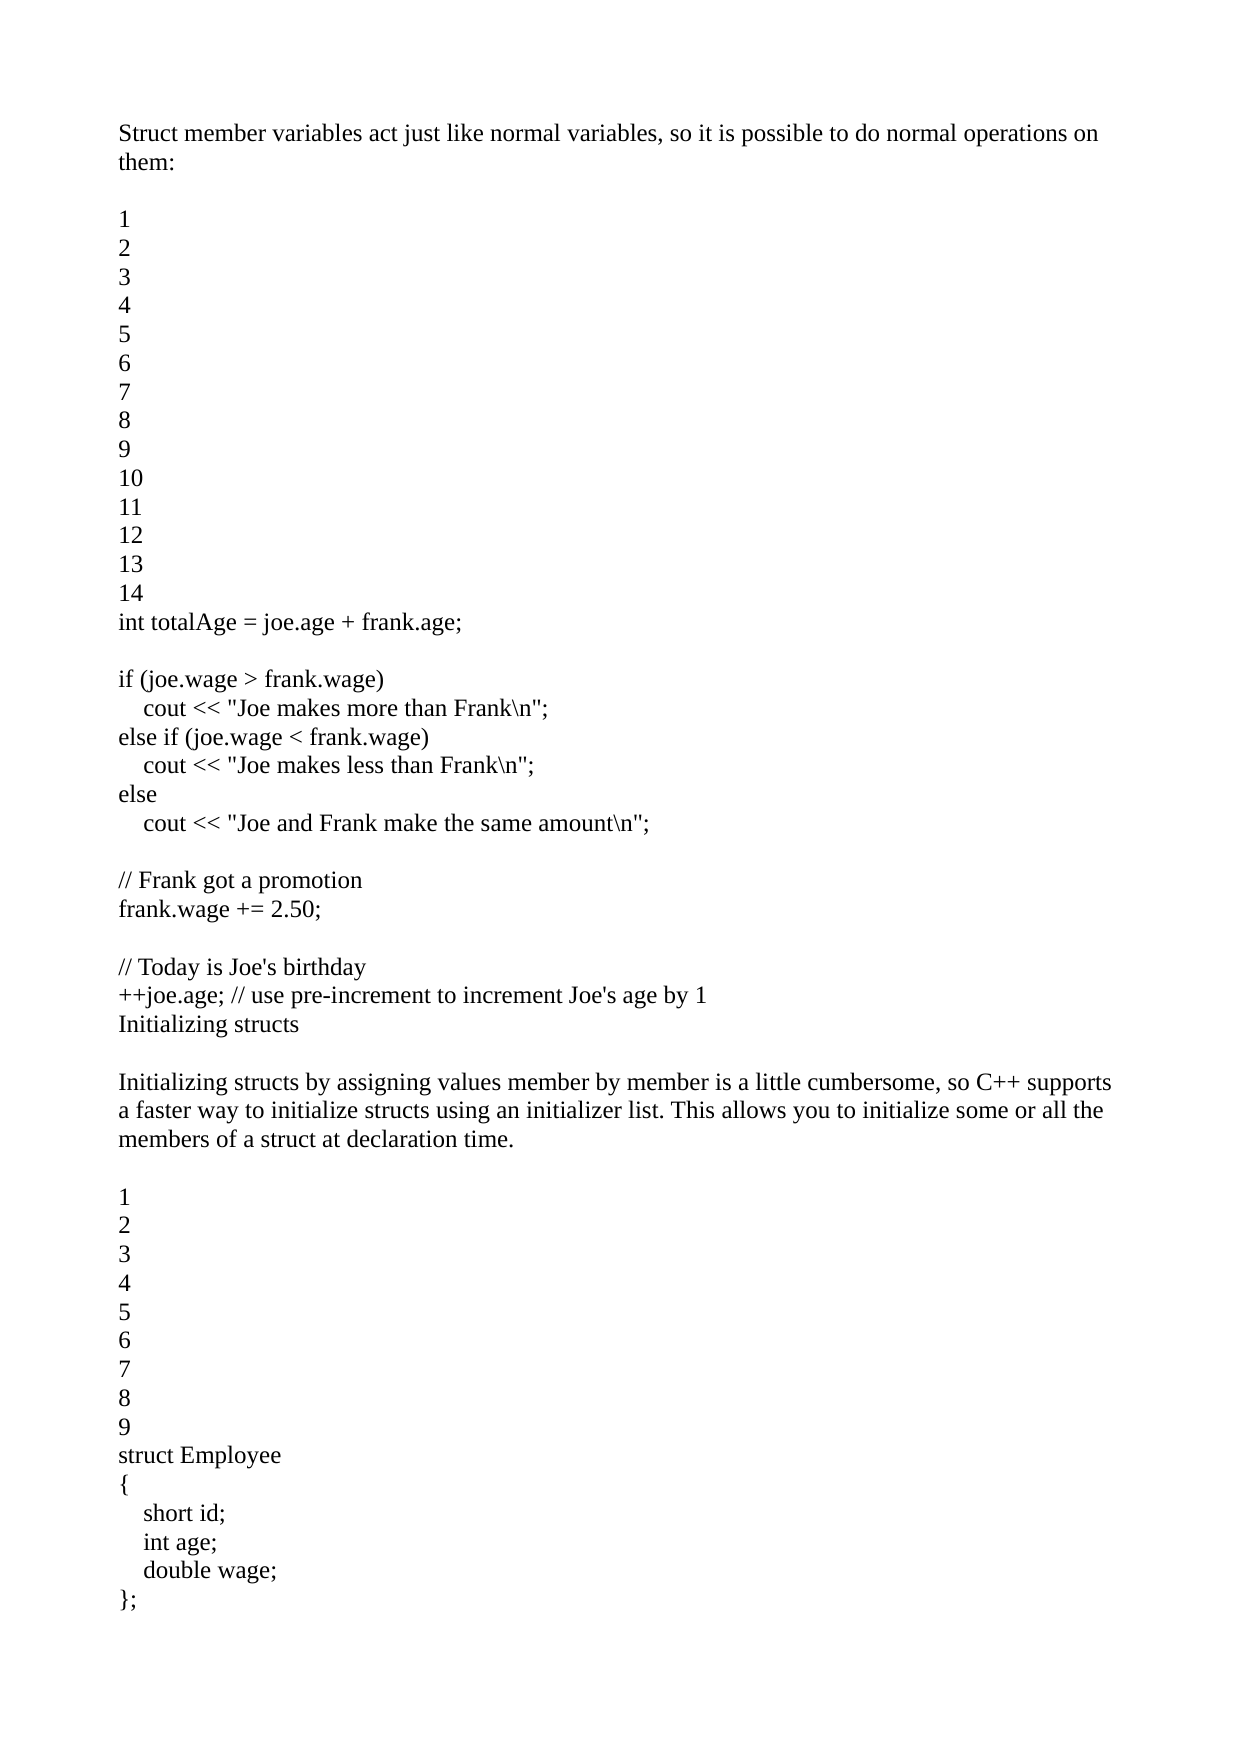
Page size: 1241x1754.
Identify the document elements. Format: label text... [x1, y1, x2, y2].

text 8 [118, 406, 1122, 434]
text Struct member variables act just like normal variables, so it is possible to do normal operations on them: [118, 118, 1122, 176]
text else if (joe.wage < frank.wage) [118, 722, 1122, 751]
text 2 [118, 233, 1122, 262]
text if (joe.wage > frank.wage) [118, 664, 1122, 693]
text cout << "Joe makes less than Frank\n"; [118, 751, 1122, 779]
text Initializing structs by assigning values member by member is a little cumbersome, so C++ supports a faster way to initialize structs using an initializer list. This allows you to initialize some or all the members of a struct at declaration time. [118, 1067, 1122, 1153]
text 8 [118, 1383, 1122, 1412]
text // Today is Joe's birthday [118, 952, 1122, 981]
text cout << "Joe makes more than Frank\n"; [118, 693, 1122, 722]
text 5 [118, 319, 1122, 348]
text Initializing structs [118, 1009, 1122, 1038]
text ++joe.age; // use pre-increment to increment Joe's age by 1 [118, 981, 1122, 1009]
text 9 [118, 1412, 1122, 1441]
text 7 [118, 1354, 1122, 1383]
text else [118, 779, 1122, 808]
text cout << "Joe and Frank make the same amount\n"; [118, 808, 1122, 837]
text }; [118, 1584, 1122, 1613]
text 3 [118, 1239, 1122, 1268]
text // Frank got a promotion [118, 866, 1122, 894]
text 2 [118, 1211, 1122, 1239]
text 6 [118, 348, 1122, 377]
text 9 [118, 434, 1122, 463]
text 6 [118, 1326, 1122, 1354]
text int age; [118, 1527, 1122, 1556]
text 5 [118, 1297, 1122, 1326]
text 10 [118, 463, 1122, 492]
text double wage; [118, 1556, 1122, 1584]
text 3 [118, 262, 1122, 291]
text 11 [118, 492, 1122, 521]
text 4 [118, 291, 1122, 319]
text short id; [118, 1498, 1122, 1527]
text { [118, 1469, 1122, 1498]
text 13 [118, 549, 1122, 578]
text 12 [118, 521, 1122, 549]
text struct Employee [118, 1441, 1122, 1469]
text 1 [118, 1182, 1122, 1211]
text int totalAge = joe.age + frank.age; [118, 607, 1122, 636]
text 7 [118, 377, 1122, 406]
text frank.wage += 2.50; [118, 894, 1122, 923]
text 14 [118, 578, 1122, 607]
text 4 [118, 1268, 1122, 1297]
text 1 [118, 204, 1122, 233]
